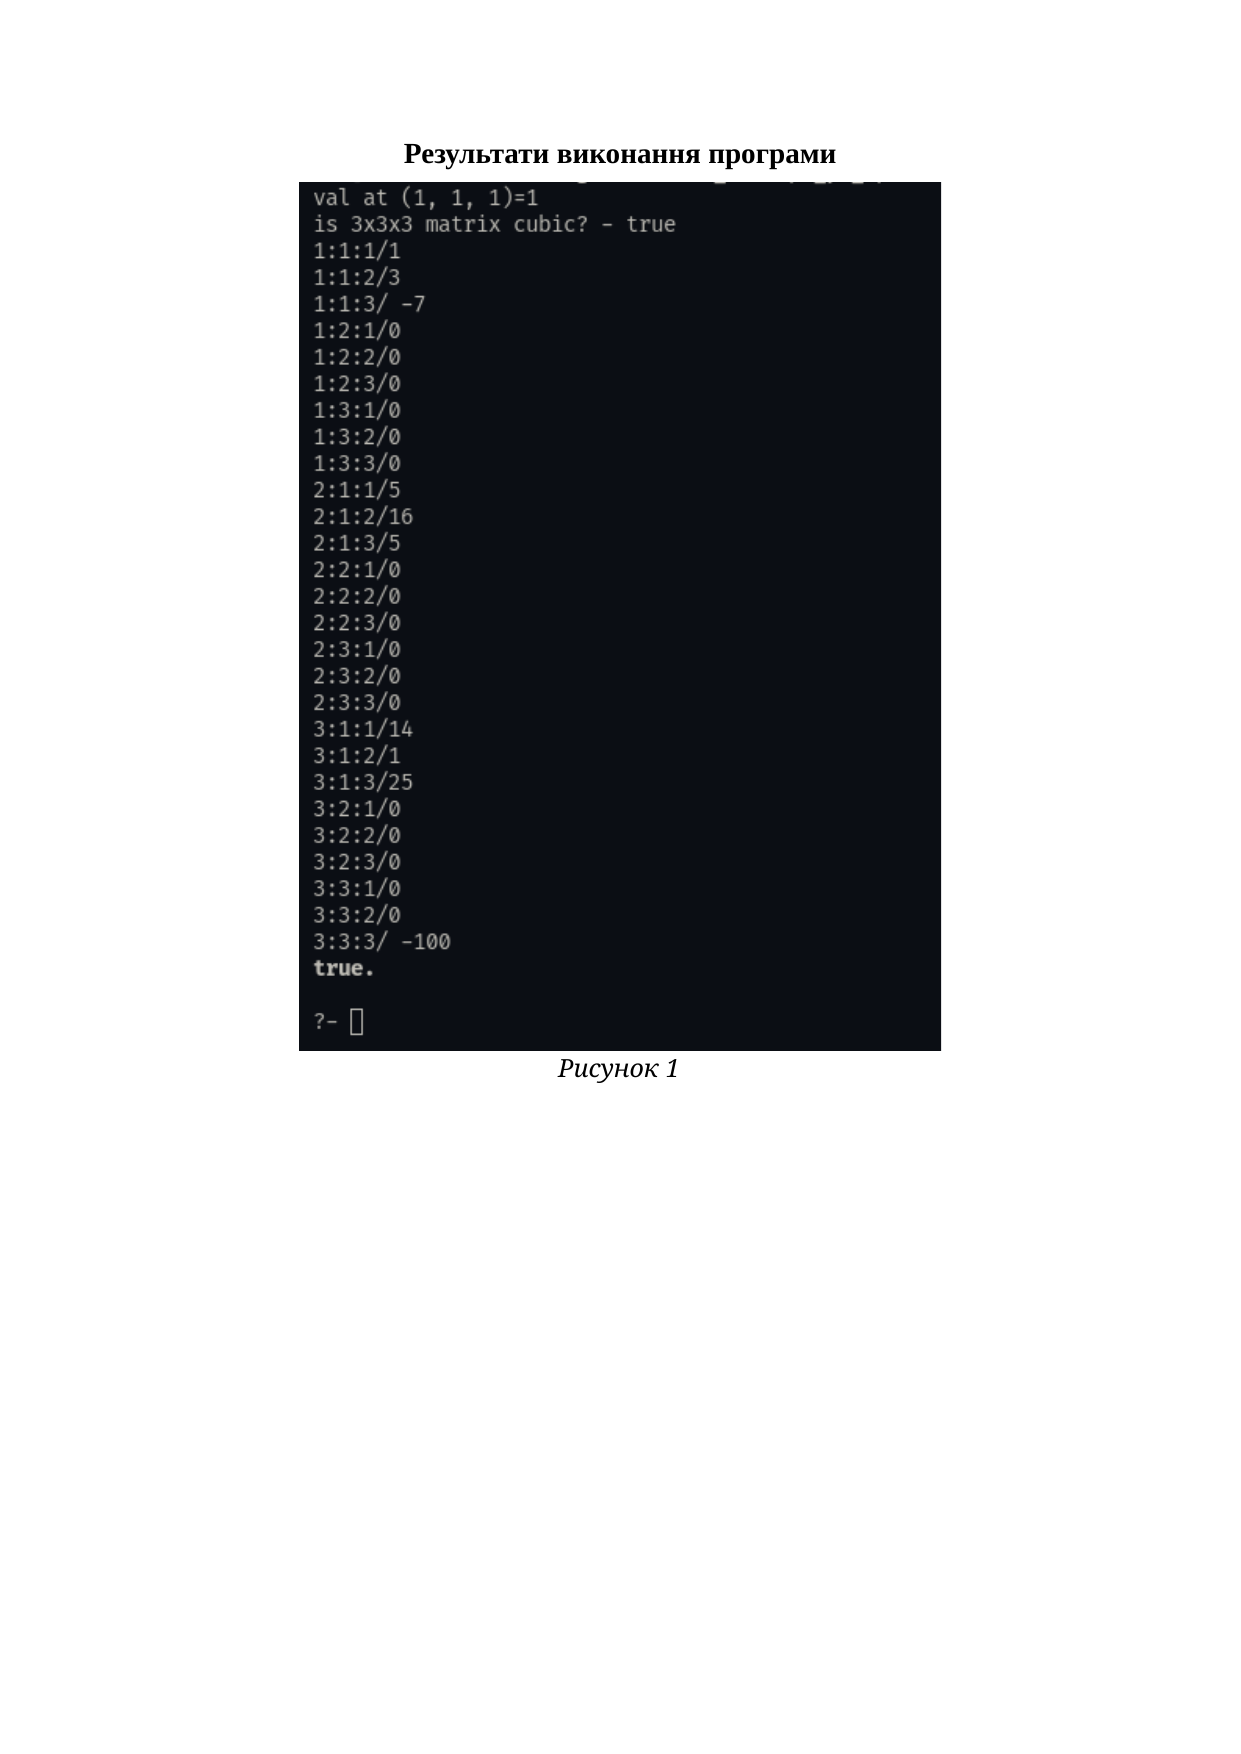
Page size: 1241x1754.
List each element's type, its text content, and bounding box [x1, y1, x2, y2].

subtitle Результати виконання програми [118, 136, 1122, 170]
picture [299, 182, 942, 1051]
text Рисунок 1 [299, 1051, 941, 1085]
